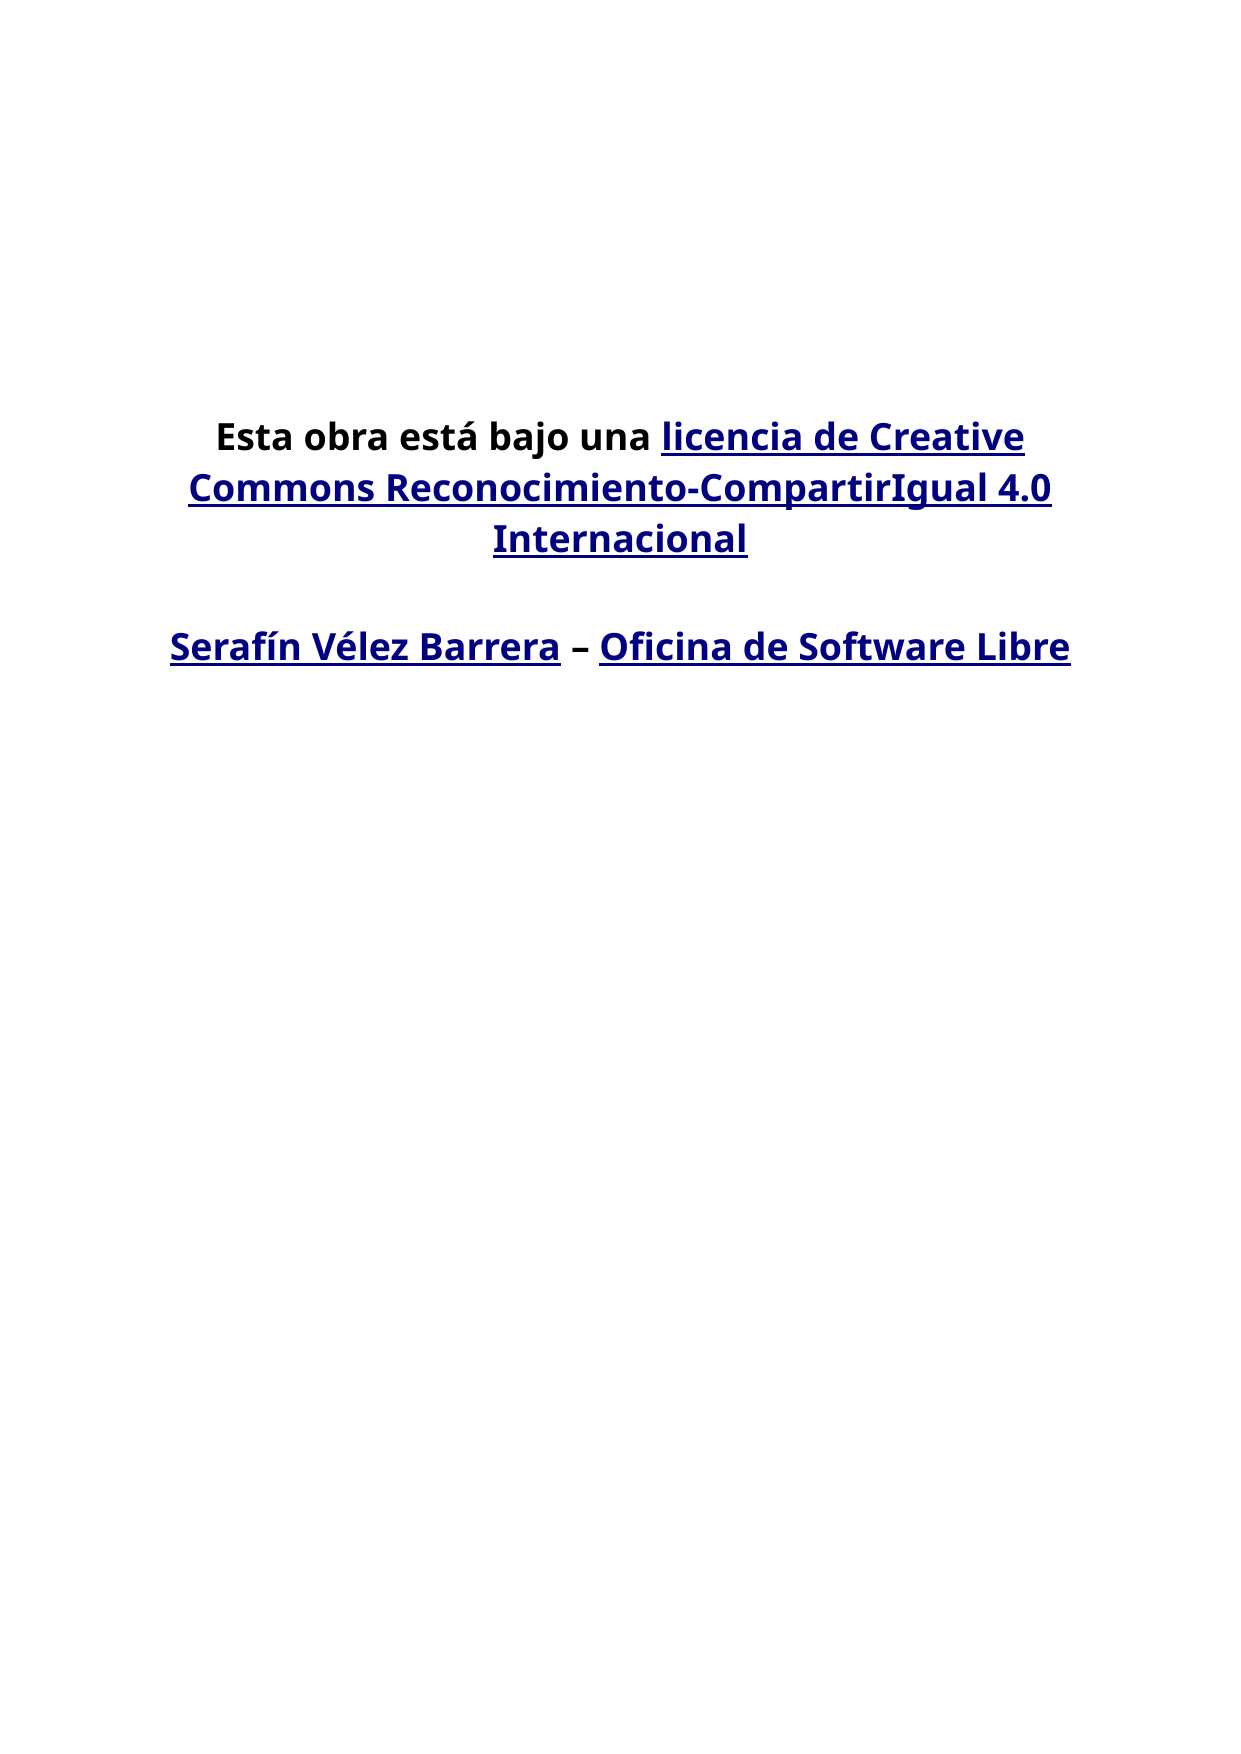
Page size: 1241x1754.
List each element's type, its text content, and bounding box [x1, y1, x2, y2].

text Serafín Vélez Barrera – Oficina de Software Libre [118, 620, 1122, 671]
text Esta obra está bajo una licencia de Creative Commons Reconocimiento-CompartirIgual 4.0 Internacional [118, 410, 1122, 563]
